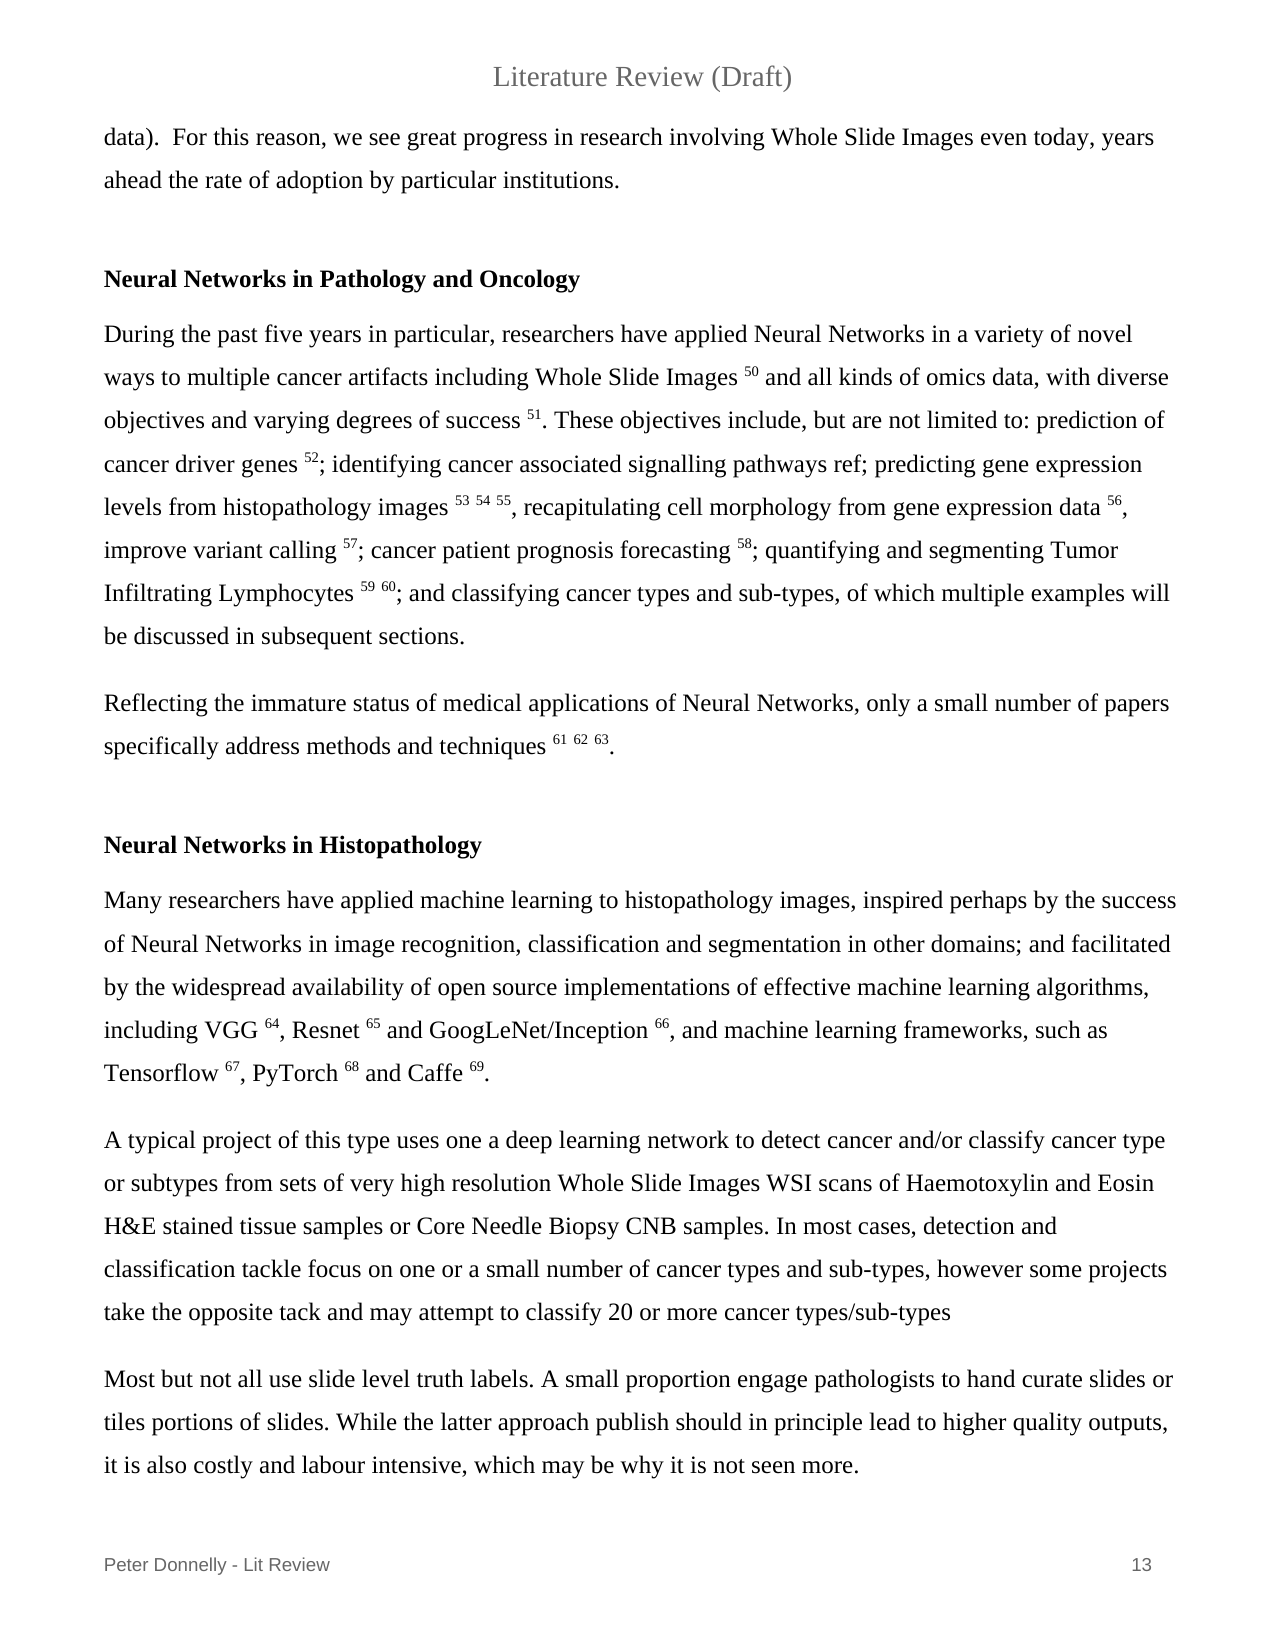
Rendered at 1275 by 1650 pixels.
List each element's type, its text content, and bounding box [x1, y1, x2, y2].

text During the past five years in particular, researchers have applied Neural Networks in a variety of novel ways to multiple cancer artifacts including Whole Slide Images and all kinds of omics data, with diverse objectives and varying degrees of success . These objectives include, but are not limited to: prediction of cancer driver genes ; identifying cancer associated signalling pathways ref; predicting gene expression levels from histopathology images , recapitulating cell morphology from gene expression data , improve variant calling ; cancer patient prognosis forecasting ; quantifying and segmenting Tumor Infiltrating Lymphocytes ; and classifying cancer types and sub-types, of which multiple examples will be discussed in subsequent sections. [103, 319, 1181, 650]
subtitle Neural Networks in Histopathology [103, 830, 1181, 859]
text Most but not all use slide level truth labels. A small proportion engage pathologists to hand curate slides or tiles portions of slides. While the latter approach publish should in principle lead to higher quality outputs, it is also costly and labour intensive, which may be why it is not seen more. [103, 1364, 1181, 1479]
text Reflecting the immature status of medical applications of Neural Networks, only a small number of papers specifically address methods and techniques . [103, 688, 1181, 760]
text Many researchers have applied machine learning to histopathology images, inspired perhaps by the success of Neural Networks in image recognition, classification and segmentation in other domains; and facilitated by the widespread availability of open source implementations of effective machine learning algorithms, including VGG , Resnet and GoogLeNet/Inception , and machine learning frameworks, such as Tensorflow , PyTorch and Caffe . [103, 886, 1181, 1087]
subtitle Neural Networks in Pathology and Oncology [103, 264, 1181, 293]
text data). For this reason, we see great progress in research involving Whole Slide Images even today, years ahead the rate of adoption by particular institutions. [103, 122, 1181, 194]
text A typical project of this type uses one a deep learning network to detect cancer and/or classify cancer type or subtypes from sets of very high resolution Whole Slide Images WSI scans of Haemotoxylin and Eosin H&E stained tissue samples or Core Needle Biopsy CNB samples. In most cases, detection and classification tackle focus on one or a small number of cancer types and sub-types, however some projects take the opposite tack and may attempt to classify 20 or more cancer types/sub-types [103, 1125, 1181, 1326]
